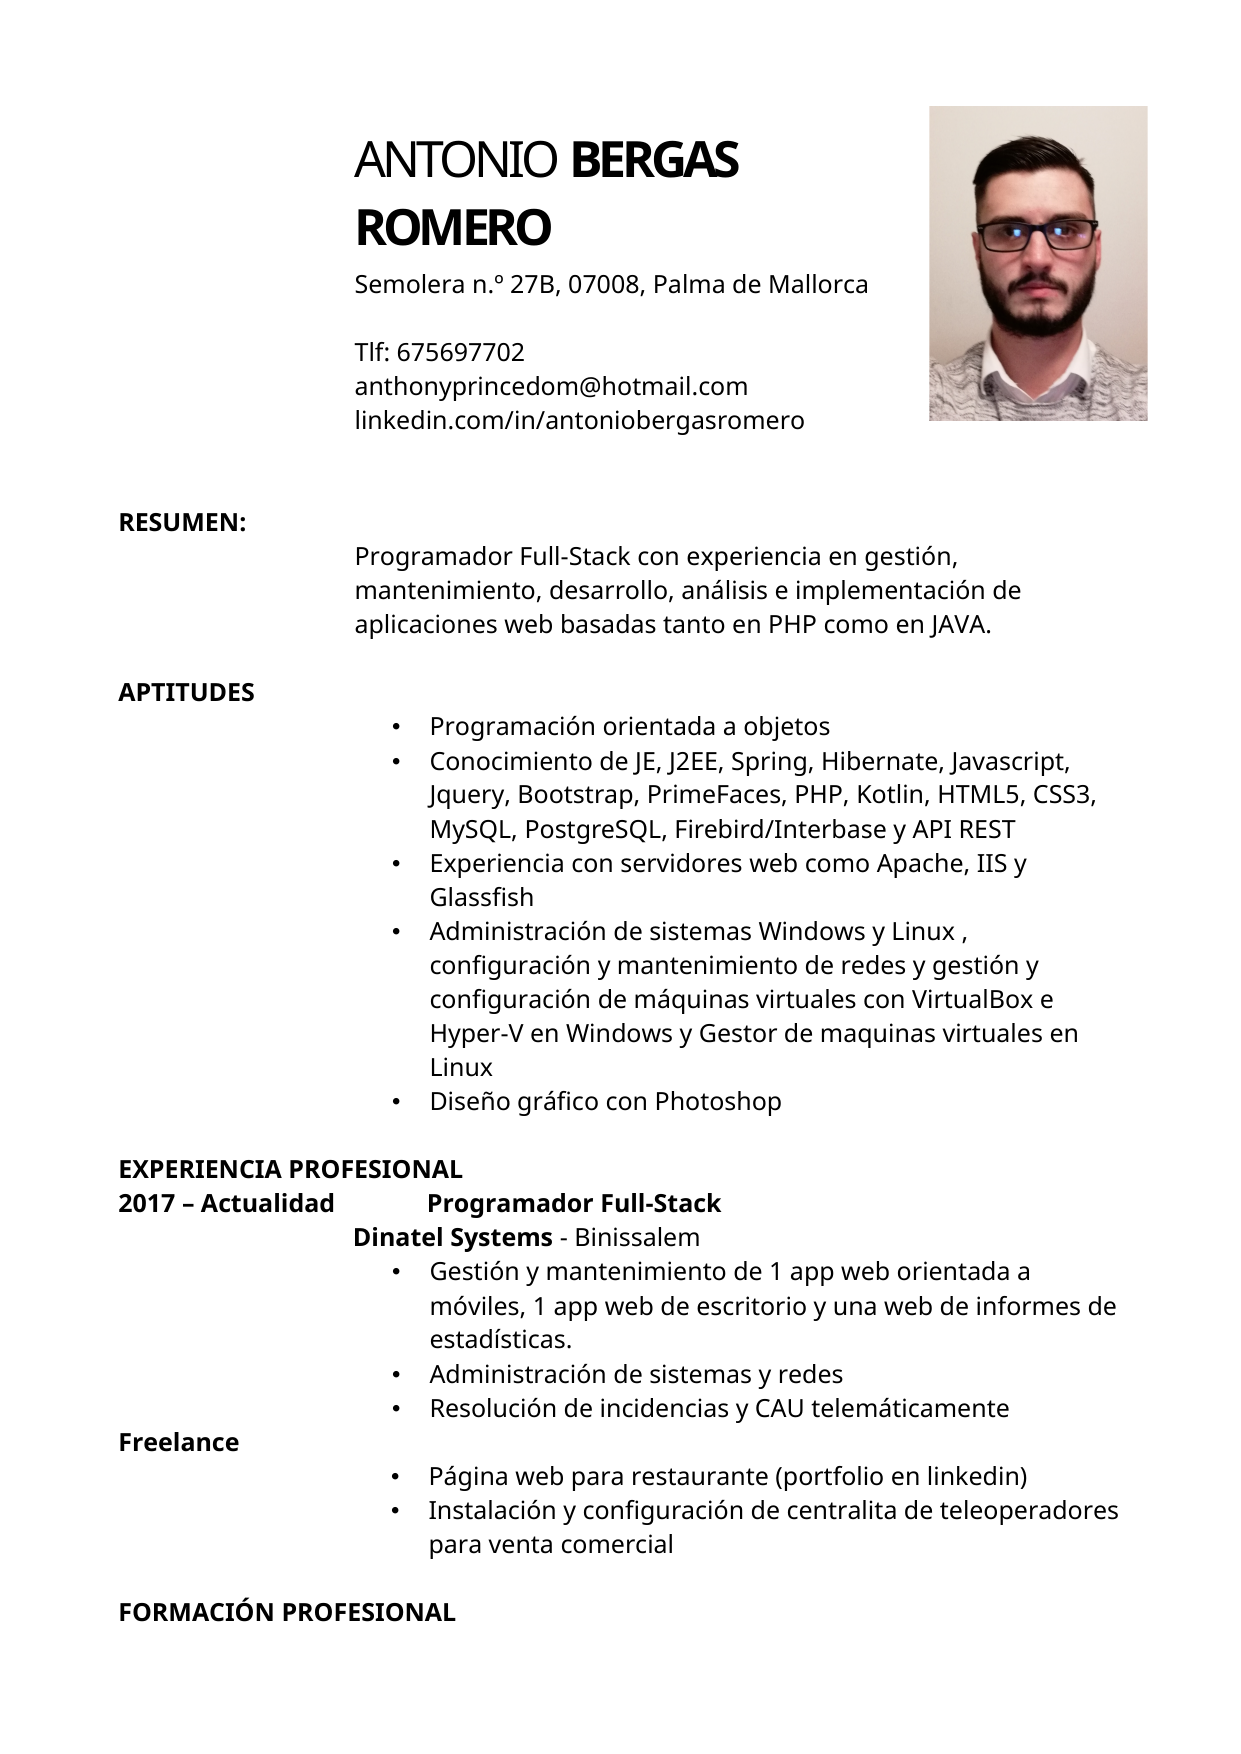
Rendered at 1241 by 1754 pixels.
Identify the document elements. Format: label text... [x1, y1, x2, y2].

text ANTONIO BERGAS ROMERO [354, 124, 929, 260]
text Programador Full-Stack con experiencia en gestión, mantenimiento, desarrollo, análisis e implementación de aplicaciones web basadas tanto en PHP como en JAVA. [354, 539, 1122, 641]
text FORMACIÓN PROFESIONAL [118, 1595, 1122, 1629]
list Instalación y configuración de centralita de teleoperadores para venta comercial [391, 1492, 1122, 1561]
text Dinatel Systems - Binissalem [118, 1220, 1122, 1254]
list Diseño gráfico con Photoshop [392, 1084, 1122, 1118]
text 2017 – Actualidad Programador Full-Stack [118, 1186, 1122, 1220]
list Gestión y mantenimiento de 1 app web orientada a móviles, 1 app web de escritorio y una web de informes de estadísticas. [392, 1254, 1122, 1356]
text RESUMEN: [118, 505, 1122, 539]
text Tlf: 675697702 [354, 334, 929, 368]
text APTITUDES [118, 675, 1122, 709]
list Administración de sistemas Windows y Linux , configuración y mantenimiento de redes y gestión y configuración de máquinas virtuales con VirtualBox e Hyper-V en Windows y Gestor de maquinas virtuales en Linux [392, 913, 1122, 1084]
list Administración de sistemas y redes [392, 1356, 1122, 1390]
list Conocimiento de JE, J2EE, Spring, Hibernate, Javascript, Jquery, Bootstrap, PrimeFaces, PHP, Kotlin, HTML5, CSS3, MySQL, PostgreSQL, Firebird/Interbase y API REST [392, 743, 1122, 845]
text EXPERIENCIA PROFESIONAL [118, 1152, 1122, 1186]
list Resolución de incidencias y CAU telemáticamente [392, 1390, 1122, 1424]
list Página web para restaurante (portfolio en linkedin) [391, 1458, 1122, 1492]
text anthonyprincedom@hotmail.com [354, 368, 929, 402]
text Semolera n.º 27B, 07008, Palma de Mallorca [354, 266, 929, 300]
list Programación orientada a objetos [392, 709, 1122, 743]
text linkedin.com/in/antoniobergasromero [354, 402, 1122, 437]
list Experiencia con servidores web como Apache, IIS y Glassfish [392, 845, 1122, 913]
picture [929, 106, 1148, 421]
text Freelance [118, 1424, 1122, 1458]
